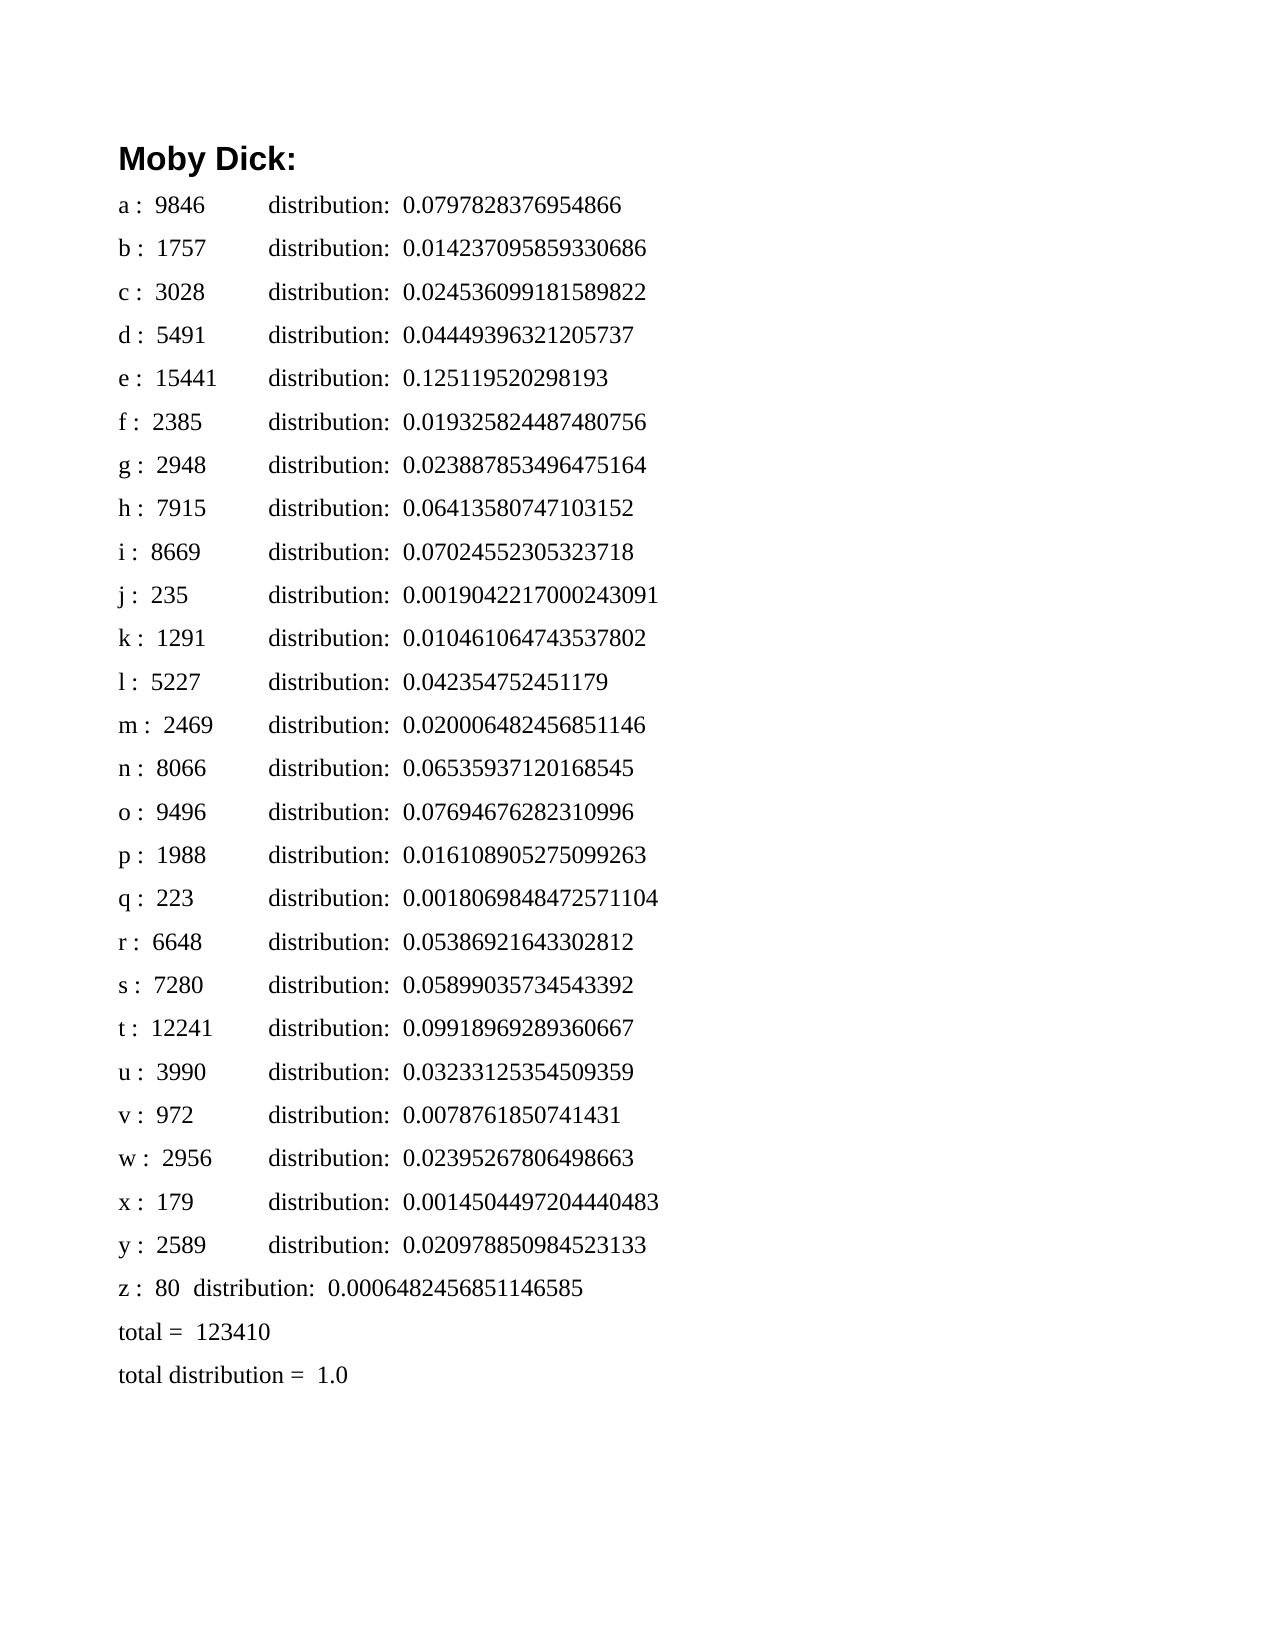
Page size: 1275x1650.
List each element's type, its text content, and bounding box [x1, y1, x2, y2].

text total = 123410 [118, 1317, 1157, 1346]
text m : 2469 distribution: 0.020006482456851146 [118, 710, 1157, 739]
text r : 6648 distribution: 0.05386921643302812 [118, 927, 1157, 956]
text t : 12241 distribution: 0.09918969289360667 [118, 1013, 1157, 1042]
text total distribution = 1.0 [118, 1360, 1157, 1389]
text p : 1988 distribution: 0.016108905275099263 [118, 840, 1157, 869]
text x : 179 distribution: 0.0014504497204440483 [118, 1187, 1157, 1216]
text c : 3028 distribution: 0.024536099181589822 [118, 277, 1157, 306]
text j : 235 distribution: 0.0019042217000243091 [118, 580, 1157, 609]
text h : 7915 distribution: 0.06413580747103152 [118, 493, 1157, 522]
text q : 223 distribution: 0.0018069848472571104 [118, 883, 1157, 912]
text f : 2385 distribution: 0.019325824487480756 [118, 407, 1157, 436]
text u : 3990 distribution: 0.03233125354509359 [118, 1057, 1157, 1086]
text e : 15441 distribution: 0.125119520298193 [118, 363, 1157, 392]
text v : 972 distribution: 0.0078761850741431 [118, 1100, 1157, 1129]
text k : 1291 distribution: 0.010461064743537802 [118, 623, 1157, 652]
text n : 8066 distribution: 0.06535937120168545 [118, 753, 1157, 782]
text b : 1757 distribution: 0.014237095859330686 [118, 233, 1157, 262]
text y : 2589 distribution: 0.020978850984523133 [118, 1230, 1157, 1259]
text s : 7280 distribution: 0.05899035734543392 [118, 970, 1157, 999]
subtitle Moby Dick: [118, 139, 1157, 178]
text o : 9496 distribution: 0.07694676282310996 [118, 797, 1157, 826]
text z : 80 distribution: 0.0006482456851146585 [118, 1273, 1157, 1302]
text a : 9846 distribution: 0.0797828376954866 [118, 190, 1157, 219]
text w : 2956 distribution: 0.02395267806498663 [118, 1143, 1157, 1172]
text l : 5227 distribution: 0.042354752451179 [118, 667, 1157, 696]
text g : 2948 distribution: 0.023887853496475164 [118, 450, 1157, 479]
text d : 5491 distribution: 0.04449396321205737 [118, 320, 1157, 349]
text i : 8669 distribution: 0.07024552305323718 [118, 537, 1157, 566]
